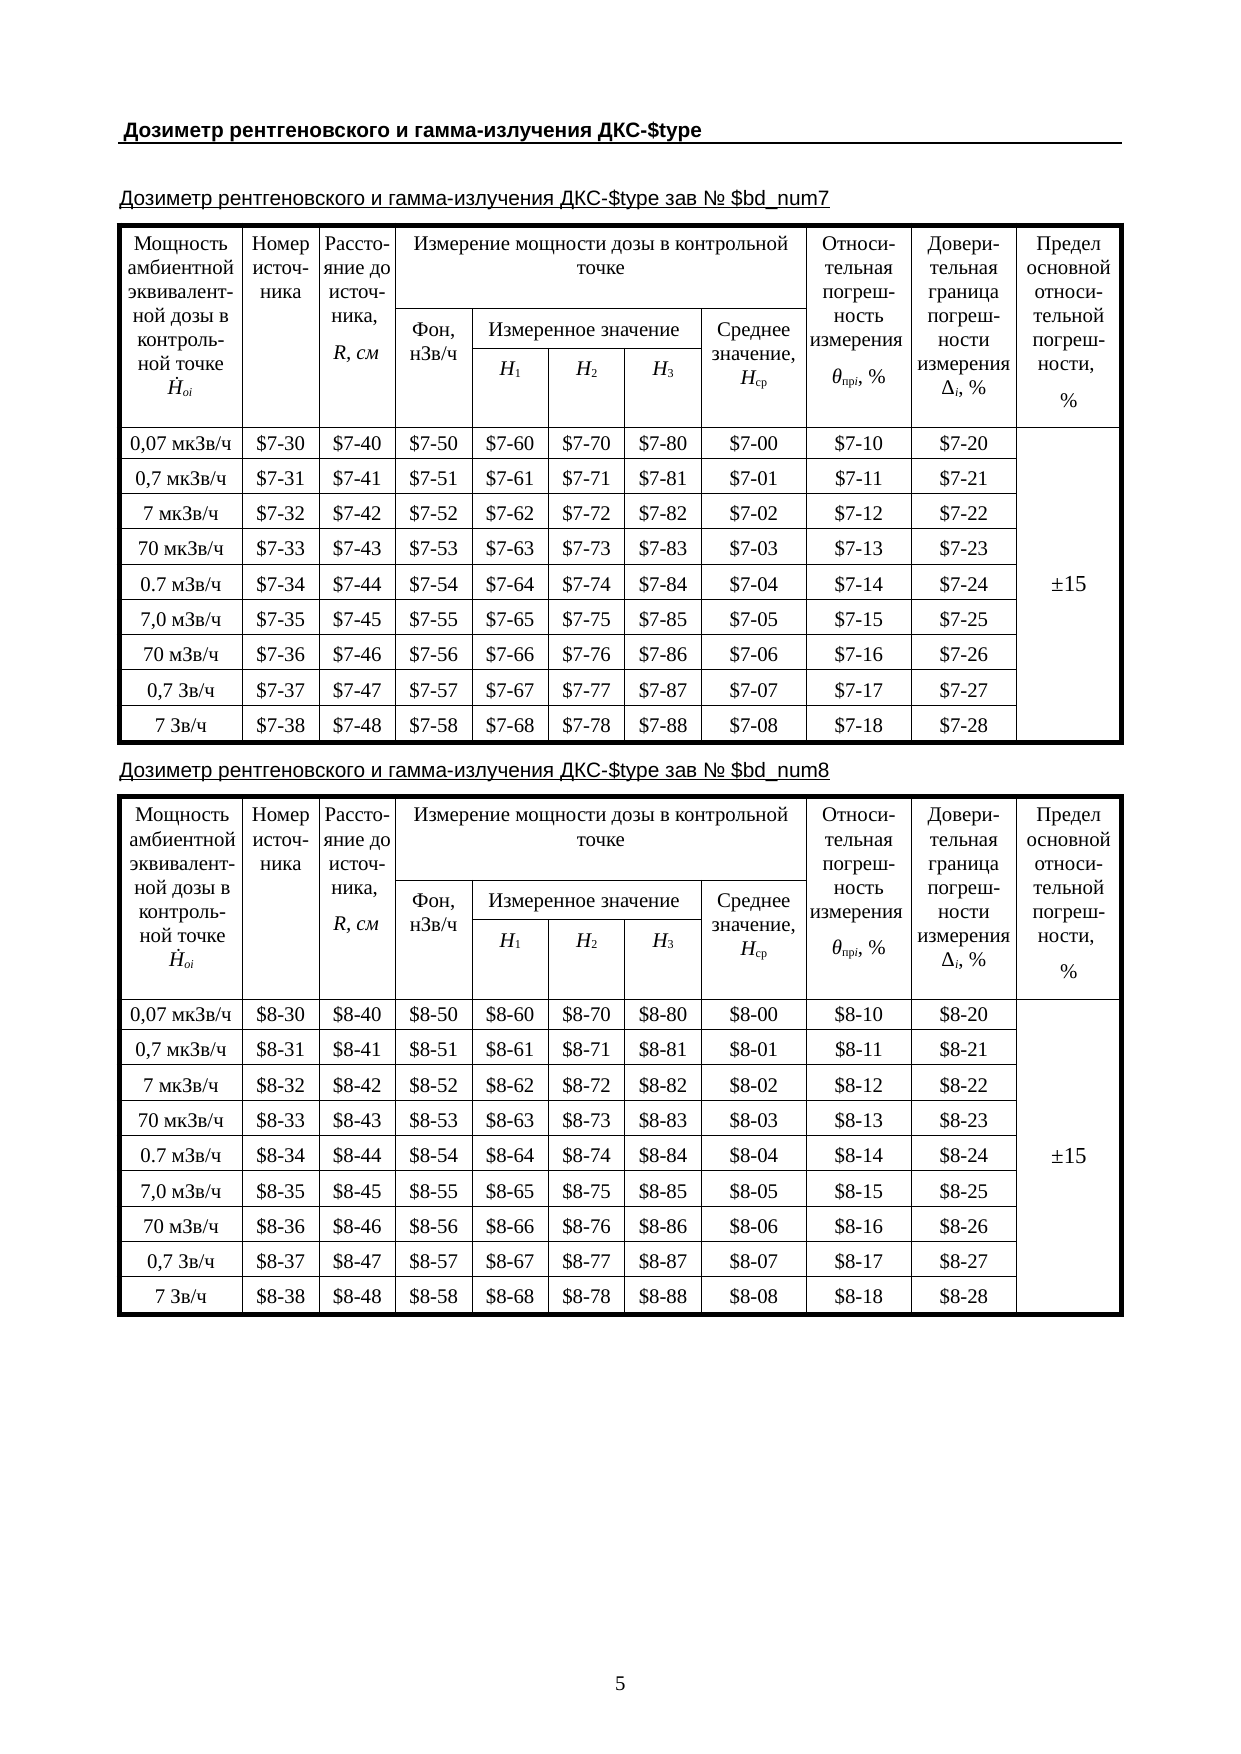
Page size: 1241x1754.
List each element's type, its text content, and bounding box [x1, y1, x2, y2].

table_cell $7-58 [396, 706, 472, 740]
table_cell ±15 [1017, 1000, 1119, 1312]
table_cell $7-45 [320, 600, 395, 634]
table_cell $8-45 [320, 1171, 395, 1206]
table_cell $7-03 [702, 529, 806, 563]
table_cell $8-84 [625, 1136, 701, 1170]
table_cell $8-30 [243, 1000, 319, 1029]
table_cell 0,7 мкЗв/ч [122, 1030, 242, 1064]
table_cell $8-67 [473, 1242, 548, 1276]
table_cell $7-62 [473, 494, 548, 528]
table_cell $8-70 [549, 1000, 624, 1029]
table_cell $8-76 [549, 1207, 624, 1241]
table_cell 70 мЗв/ч [122, 635, 242, 669]
table_cell $7-04 [702, 565, 806, 599]
table_cell Среднее значение, Hср [702, 881, 806, 999]
table_cell 7 Зв/ч [122, 1277, 242, 1312]
table_cell $7-16 [807, 635, 911, 669]
table_cell $7-31 [243, 459, 319, 493]
table_cell $8-54 [396, 1136, 472, 1170]
table_cell $7-51 [396, 459, 472, 493]
table_header Дозиметр рентгеновского и гамма-излучения ДКС-$type зав № $bd_num8 [119, 745, 1121, 794]
table_cell $8-04 [702, 1136, 806, 1170]
table_cell $7-50 [396, 428, 472, 457]
table_cell $7-11 [807, 459, 911, 493]
table_cell 7,0 мЗв/ч [122, 600, 242, 634]
table_cell $8-62 [473, 1065, 548, 1100]
table_cell $7-82 [625, 494, 701, 528]
table_cell Относи-тельная погреш-ность измерения θпрi, % [807, 228, 911, 427]
table_cell $7-74 [549, 565, 624, 599]
table_cell $7-53 [396, 529, 472, 563]
table_cell $8-44 [320, 1136, 395, 1170]
table_cell $7-38 [243, 706, 319, 740]
table_cell $8-17 [807, 1242, 911, 1276]
table_cell $7-28 [912, 706, 1016, 740]
table_cell $7-44 [320, 565, 395, 599]
table_cell $7-68 [473, 706, 548, 740]
table_cell 0.7 мЗв/ч [122, 565, 242, 599]
table_cell $8-16 [807, 1207, 911, 1241]
table_cell $7-05 [702, 600, 806, 634]
table_cell Измеренное значение [473, 309, 701, 348]
table_cell Фон, нЗв/ч [396, 881, 472, 999]
table_cell $8-02 [702, 1065, 806, 1100]
table_cell $8-47 [320, 1242, 395, 1276]
table_cell Предел основной относи-тельной погреш-ности, % [1017, 228, 1119, 427]
table_cell $8-12 [807, 1065, 911, 1100]
table_cell $7-14 [807, 565, 911, 599]
table_cell $7-06 [702, 635, 806, 669]
table_cell 0,7 мкЗв/ч [122, 459, 242, 493]
table_cell $8-71 [549, 1030, 624, 1064]
table_cell $8-61 [473, 1030, 548, 1064]
table_cell $8-77 [549, 1242, 624, 1276]
table_cell Мощность амбиентной эквивалент-ной дозы в контроль-ной точке Ḣoi [122, 228, 242, 427]
table_cell $7-37 [243, 670, 319, 705]
table_cell $8-06 [702, 1207, 806, 1241]
table_cell Мощность амбиентной эквивалент-ной дозы в контроль-ной точке Ḣoi [122, 799, 242, 999]
table_cell $7-17 [807, 670, 911, 705]
table_header Дозиметр рентгеновского и гамма-излучения ДКС-$type зав № $bd_num7 [119, 174, 1121, 223]
table_cell $7-77 [549, 670, 624, 705]
table_cell Измерение мощности дозы в контрольной точке [396, 799, 806, 880]
table_cell ±15 [1017, 428, 1119, 740]
table_cell $8-63 [473, 1101, 548, 1135]
table_cell $8-10 [807, 1000, 911, 1029]
table_cell $8-14 [807, 1136, 911, 1170]
table_cell Измерение мощности дозы в контрольной точке [396, 228, 806, 308]
table_cell $7-12 [807, 494, 911, 528]
table_cell $7-08 [702, 706, 806, 740]
table_cell $8-82 [625, 1065, 701, 1100]
table_cell $7-73 [549, 529, 624, 563]
table_cell $8-18 [807, 1277, 911, 1312]
table_cell $7-57 [396, 670, 472, 705]
table_cell $7-86 [625, 635, 701, 669]
table_cell $7-32 [243, 494, 319, 528]
table_cell $7-42 [320, 494, 395, 528]
table_cell $8-64 [473, 1136, 548, 1170]
table_cell $8-53 [396, 1101, 472, 1135]
table_cell $7-41 [320, 459, 395, 493]
table_cell $7-60 [473, 428, 548, 457]
table_cell $7-35 [243, 600, 319, 634]
table_cell $8-33 [243, 1101, 319, 1135]
table_cell $8-27 [912, 1242, 1016, 1276]
table_cell 0,7 Зв/ч [122, 1242, 242, 1276]
table_cell 7 мкЗв/ч [122, 494, 242, 528]
table_cell 0,7 Зв/ч [122, 670, 242, 705]
table_cell $8-42 [320, 1065, 395, 1100]
table_cell $8-37 [243, 1242, 319, 1276]
table_cell $8-80 [625, 1000, 701, 1029]
table_cell $8-68 [473, 1277, 548, 1312]
table_cell $7-23 [912, 529, 1016, 563]
table_cell 7 мкЗв/ч [122, 1065, 242, 1100]
table_cell Рассто-яние до источ-ника, R, см [320, 228, 395, 427]
table_cell $7-20 [912, 428, 1016, 457]
table_cell $7-54 [396, 565, 472, 599]
table_cell $8-41 [320, 1030, 395, 1064]
table_cell $7-15 [807, 600, 911, 634]
table_cell $8-31 [243, 1030, 319, 1064]
table_cell $8-51 [396, 1030, 472, 1064]
table_cell $7-64 [473, 565, 548, 599]
table_cell $7-72 [549, 494, 624, 528]
table_cell $8-23 [912, 1101, 1016, 1135]
table_cell $8-26 [912, 1207, 1016, 1241]
table_cell $7-83 [625, 529, 701, 563]
table_cell Измеренное значение [473, 881, 701, 919]
table_cell Довери-тельная граница погреш-ности измерения Δi, % [912, 799, 1016, 999]
table_cell $7-65 [473, 600, 548, 634]
table_cell $8-05 [702, 1171, 806, 1206]
table_cell $8-35 [243, 1171, 319, 1206]
table_cell $8-78 [549, 1277, 624, 1312]
table_cell $8-32 [243, 1065, 319, 1100]
table_cell $8-74 [549, 1136, 624, 1170]
table_cell $8-72 [549, 1065, 624, 1100]
table_cell 0,07 мкЗв/ч [122, 1000, 242, 1029]
table_cell $7-27 [912, 670, 1016, 705]
table_cell H1 [473, 920, 548, 999]
table_cell $7-02 [702, 494, 806, 528]
table_cell $7-67 [473, 670, 548, 705]
table_cell 7,0 мЗв/ч [122, 1171, 242, 1206]
table_cell Среднее значение, Hср [702, 309, 806, 427]
table_cell $7-00 [702, 428, 806, 457]
table_cell Номер источ-ника [243, 228, 319, 427]
table_cell $8-03 [702, 1101, 806, 1135]
table_cell $8-88 [625, 1277, 701, 1312]
table_cell $7-80 [625, 428, 701, 457]
table_cell $8-65 [473, 1171, 548, 1206]
table_cell $8-24 [912, 1136, 1016, 1170]
table_cell $8-34 [243, 1136, 319, 1170]
table_cell $7-88 [625, 706, 701, 740]
table_cell $7-55 [396, 600, 472, 634]
table_cell H3 [625, 349, 701, 427]
table_cell $8-55 [396, 1171, 472, 1206]
table_cell $8-87 [625, 1242, 701, 1276]
table_cell $7-24 [912, 565, 1016, 599]
table_cell $7-36 [243, 635, 319, 669]
table_cell $8-81 [625, 1030, 701, 1064]
table_cell $8-11 [807, 1030, 911, 1064]
table_cell $7-70 [549, 428, 624, 457]
table_cell 70 мкЗв/ч [122, 1101, 242, 1135]
table_cell $8-08 [702, 1277, 806, 1312]
table_cell Фон, нЗв/ч [396, 309, 472, 427]
table_cell $7-21 [912, 459, 1016, 493]
table_cell H2 [549, 920, 624, 999]
table_cell $7-71 [549, 459, 624, 493]
table_cell $7-22 [912, 494, 1016, 528]
table_cell $8-15 [807, 1171, 911, 1206]
table_cell $7-01 [702, 459, 806, 493]
table_cell $7-07 [702, 670, 806, 705]
table_cell $7-52 [396, 494, 472, 528]
table_cell 70 мкЗв/ч [122, 529, 242, 563]
table_cell $8-07 [702, 1242, 806, 1276]
table_cell $7-26 [912, 635, 1016, 669]
table_cell $7-34 [243, 565, 319, 599]
table_cell $7-40 [320, 428, 395, 457]
table_cell $7-63 [473, 529, 548, 563]
table_cell $7-84 [625, 565, 701, 599]
table_cell $8-56 [396, 1207, 472, 1241]
table_cell $7-66 [473, 635, 548, 669]
table_cell 0,07 мкЗв/ч [122, 428, 242, 457]
table_cell $8-83 [625, 1101, 701, 1135]
table_cell $8-66 [473, 1207, 548, 1241]
table_cell H3 [625, 920, 701, 999]
table_cell $8-25 [912, 1171, 1016, 1206]
table_cell $7-75 [549, 600, 624, 634]
table_cell $8-52 [396, 1065, 472, 1100]
table_cell $7-61 [473, 459, 548, 493]
table_cell 7 Зв/ч [122, 706, 242, 740]
table_cell $7-78 [549, 706, 624, 740]
table_cell 70 мЗв/ч [122, 1207, 242, 1241]
table_cell $7-43 [320, 529, 395, 563]
table_cell $8-75 [549, 1171, 624, 1206]
table_cell $7-30 [243, 428, 319, 457]
table_cell Рассто-яние до источ-ника, R, см [320, 799, 395, 999]
table_cell $8-01 [702, 1030, 806, 1064]
table_cell $7-10 [807, 428, 911, 457]
table_cell $7-13 [807, 529, 911, 563]
table_cell $8-48 [320, 1277, 395, 1312]
table_cell $7-87 [625, 670, 701, 705]
table_cell $7-85 [625, 600, 701, 634]
table_cell H1 [473, 349, 548, 427]
table_cell $8-43 [320, 1101, 395, 1135]
table_cell $8-60 [473, 1000, 548, 1029]
table_cell $8-57 [396, 1242, 472, 1276]
table_cell Предел основной относи-тельной погреш-ности, % [1017, 799, 1119, 999]
table_cell $7-47 [320, 670, 395, 705]
table_cell $7-81 [625, 459, 701, 493]
table_cell Номер источ-ника [243, 799, 319, 999]
table_cell H2 [549, 349, 624, 427]
table_cell $7-76 [549, 635, 624, 669]
table_cell $7-18 [807, 706, 911, 740]
table_cell $8-86 [625, 1207, 701, 1241]
table_cell $8-21 [912, 1030, 1016, 1064]
table_cell $7-25 [912, 600, 1016, 634]
table_cell Относи-тельная погреш-ность измерения θпрi, % [807, 799, 911, 999]
table_cell $8-46 [320, 1207, 395, 1241]
table_cell $8-58 [396, 1277, 472, 1312]
table_cell 0.7 мЗв/ч [122, 1136, 242, 1170]
table_cell $7-48 [320, 706, 395, 740]
table_cell $7-46 [320, 635, 395, 669]
table_cell $8-13 [807, 1101, 911, 1135]
table_cell $8-50 [396, 1000, 472, 1029]
table_cell $8-28 [912, 1277, 1016, 1312]
table_cell $7-33 [243, 529, 319, 563]
table_cell Довери-тельная граница погреш-ности измерения Δi, % [912, 228, 1016, 427]
table_cell $8-20 [912, 1000, 1016, 1029]
table_cell $8-73 [549, 1101, 624, 1135]
table_cell $8-85 [625, 1171, 701, 1206]
table_cell $8-36 [243, 1207, 319, 1241]
table_cell $8-38 [243, 1277, 319, 1312]
table_cell $8-22 [912, 1065, 1016, 1100]
table_cell $8-00 [702, 1000, 806, 1029]
table_cell $8-40 [320, 1000, 395, 1029]
table_cell $7-56 [396, 635, 472, 669]
